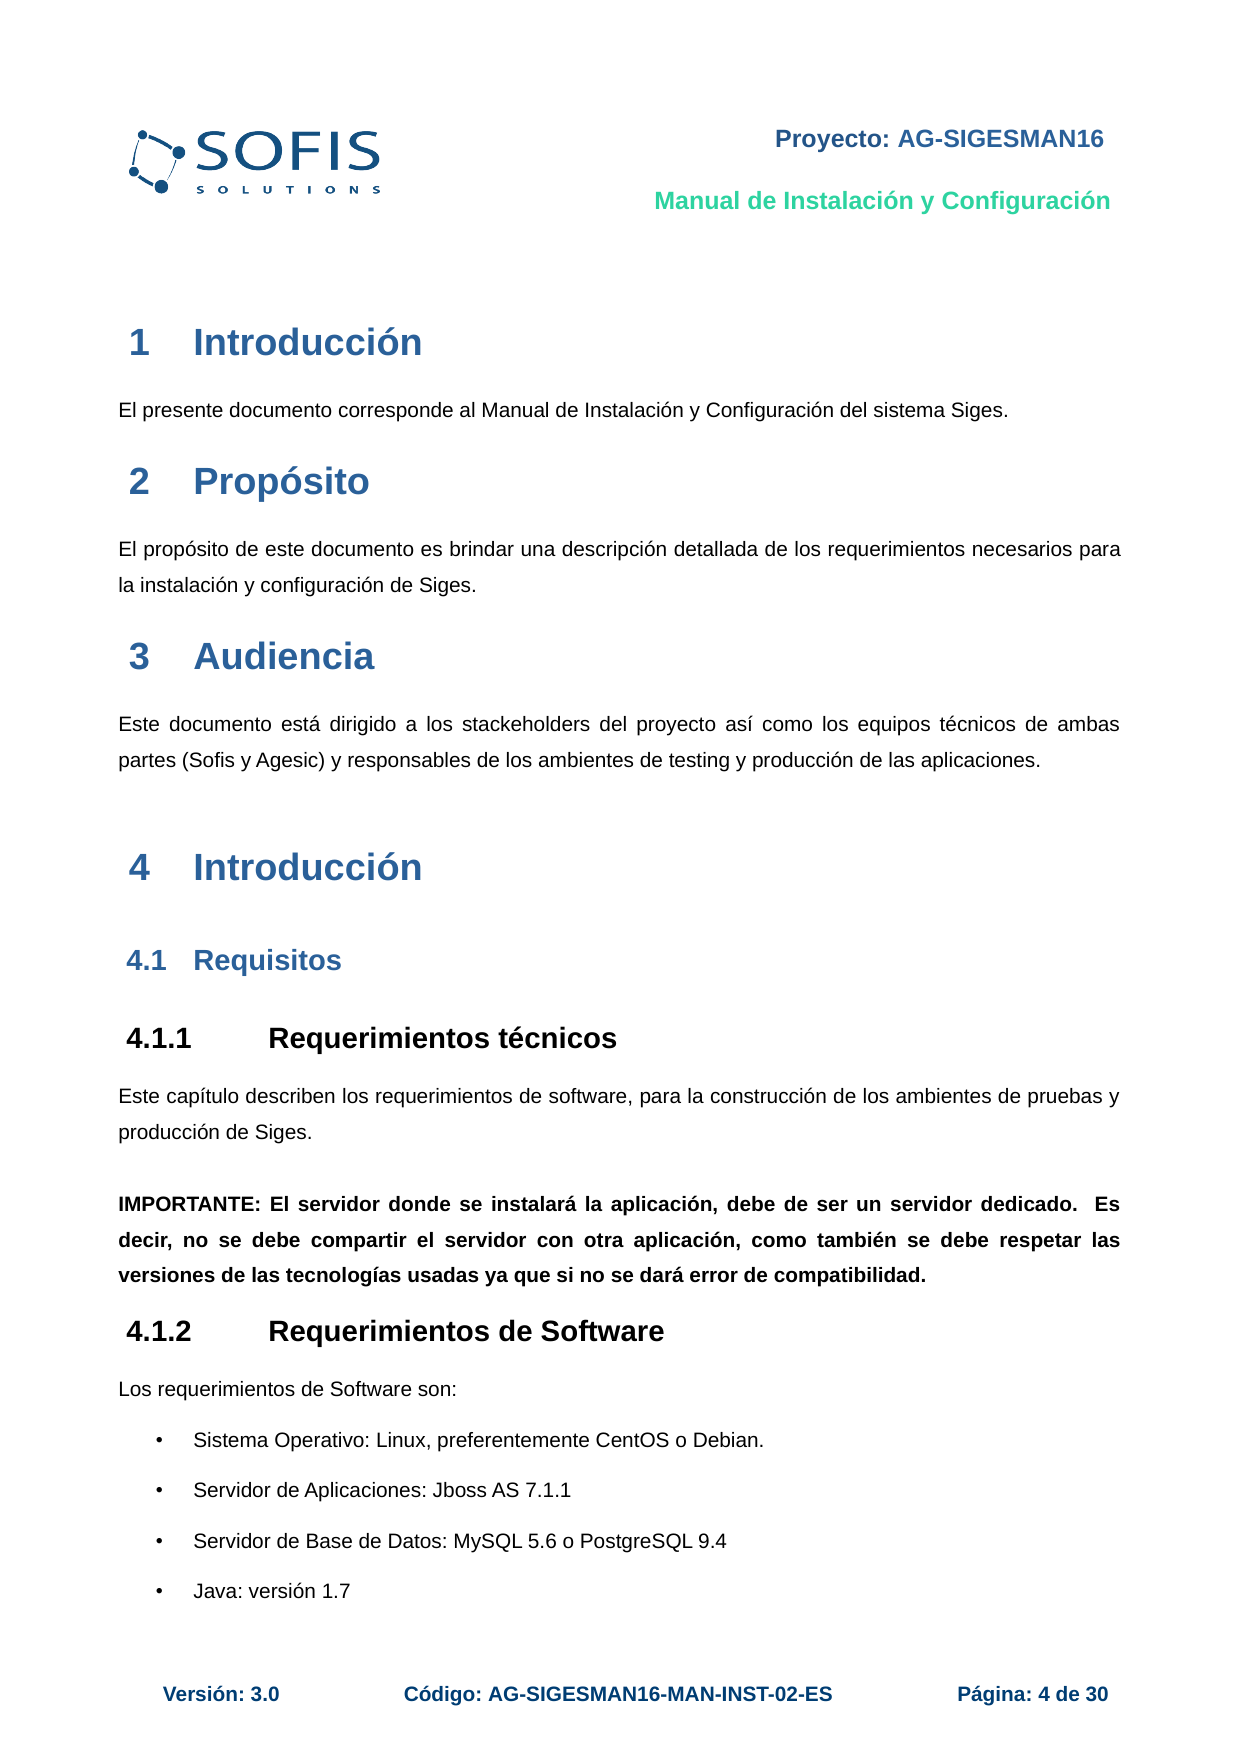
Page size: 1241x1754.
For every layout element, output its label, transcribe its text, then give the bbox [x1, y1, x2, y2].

text El presente documento corresponde al Manual de Instalación y Configuración del sistema Siges. [118, 398, 1122, 422]
subtitle Audiencia [118, 634, 1122, 677]
subtitle Introducción [118, 844, 1122, 888]
list Servidor de Aplicaciones: Jboss AS 7.1.1 [156, 1478, 1122, 1502]
subtitle Requerimientos de Software [118, 1314, 1122, 1348]
text IMPORTANTE: El servidor donde se instalará la aplicación, debe de ser un servidor dedicado. Es decir, no se debe compartir el servidor con otra aplicación, como también se debe respetar las versiones de las tecnologías usadas ya que si no se dará error de compatibilidad. [118, 1191, 1122, 1287]
picture [117, 118, 395, 206]
list Sistema Operativo: Linux, preferentemente CentOS o Debian. [156, 1427, 1122, 1452]
text Este documento está dirigido a los stackeholders del proyecto así como los equipos técnicos de ambas partes (Sofis y Agesic) y responsables de los ambientes de testing y producción de las aplicaciones. [118, 712, 1122, 771]
list Java: versión 1.7 [156, 1579, 1122, 1603]
subtitle Propósito [118, 459, 1122, 502]
subtitle Introducción [118, 320, 1122, 364]
text Los requerimientos de Software son: [118, 1377, 1122, 1401]
subtitle Requerimientos técnicos [118, 1021, 1122, 1054]
subtitle Requisitos [118, 943, 1122, 977]
text Este capítulo describen los requerimientos de software, para la construcción de los ambientes de pruebas y producción de Siges. [118, 1084, 1122, 1143]
list Servidor de Base de Datos: MySQL 5.6 o PostgreSQL 9.4 [156, 1529, 1122, 1553]
text El propósito de este documento es brindar una descripción detallada de los requerimientos necesarios para la instalación y configuración de Siges. [118, 537, 1122, 597]
